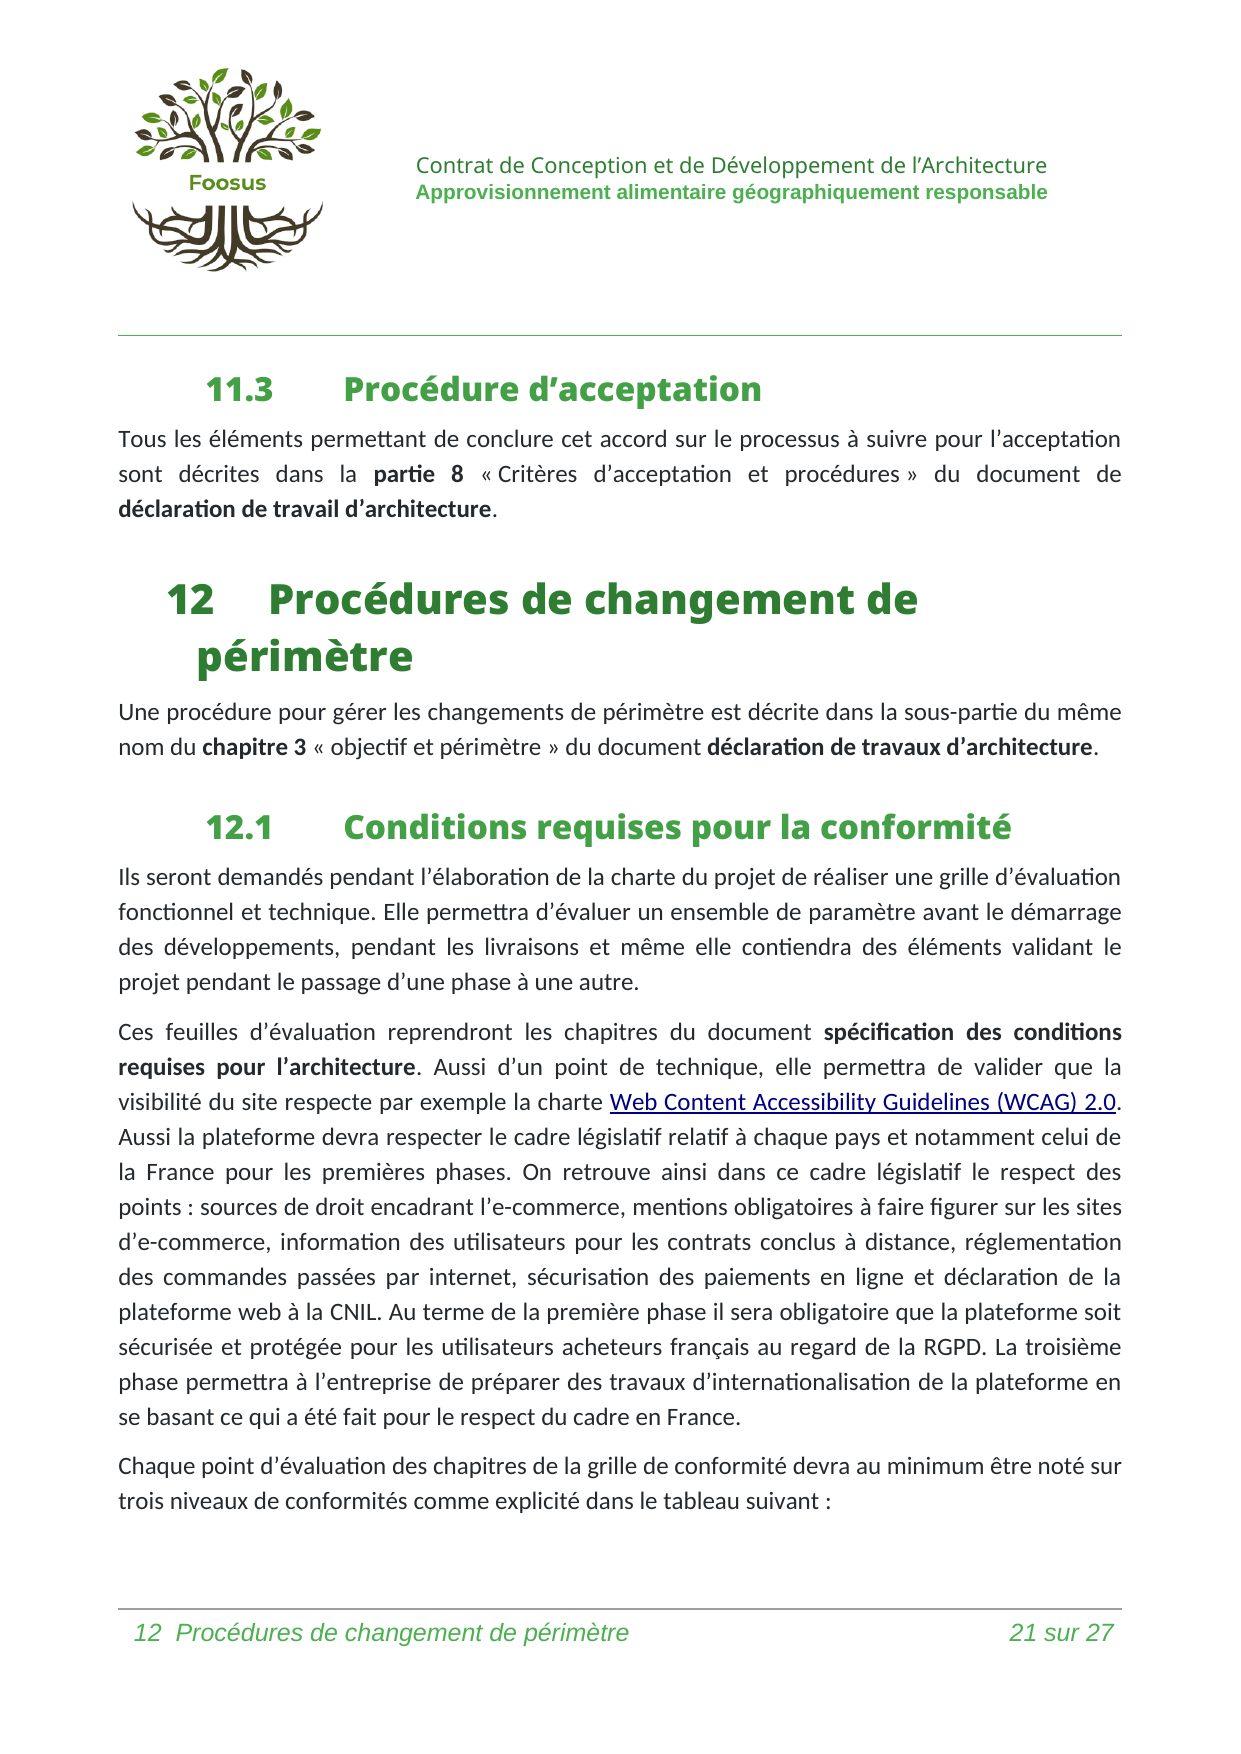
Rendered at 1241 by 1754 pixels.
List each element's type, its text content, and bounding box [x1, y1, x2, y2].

subtitle Procédure d’acceptation [197, 365, 1122, 411]
text Tous les éléments permettant de conclure cet accord sur le processus à suivre pour l’acceptation sont décrites dans la partie 8 « Critères d’acceptation et procédures » du document de déclaration de travail d’architecture. [118, 423, 1122, 524]
text Ces feuilles d’évaluation reprendront les chapitres du document spécification des conditions requises pour l’architecture. Aussi d’un point de technique, elle permettra de valider que la visibilité du site respecte par exemple la charte Web Content Accessibility Guidelines (WCAG) 2.0. Aussi la plateforme devra respecter le cadre législatif relatif à chaque pays et notamment celui de la France pour les premières phases. On retrouve ainsi dans ce cadre législatif le respect des points : sources de droit encadrant l’e-commerce, mentions obligatoires à faire figurer sur les sites d’e-commerce, information des utilisateurs pour les contrats conclus à distance, réglementation des commandes passées par internet, sécurisation des paiements en ligne et déclaration de la plateforme web à la CNIL. Au terme de la première phase il sera obligatoire que la plateforme soit sécurisée et protégée pour les utilisateurs acheteurs français au regard de la RGPD. La troisième phase permettra à l’entreprise de préparer des travaux d’internationalisation de la plateforme en se basant ce qui a été fait pour le respect du cadre en France. [118, 1016, 1122, 1431]
text Une procédure pour gérer les changements de périmètre est décrite dans la sous-partie du même nom du chapitre 3 « objectif et périmètre » du document déclaration de travaux d’architecture. [118, 696, 1122, 761]
subtitle Procédures de changement de périmètre [155, 570, 1122, 683]
text Chaque point d’évaluation des chapitres de la grille de conformité devra au minimum être noté sur trois niveaux de conformités comme explicité dans le tableau suivant : [118, 1451, 1122, 1516]
picture [121, 62, 334, 278]
text Ils seront demandés pendant l’élaboration de la charte du projet de réaliser une grille d’évaluation fonctionnel et technique. Elle permettra d’évaluer un ensemble de paramètre avant le démarrage des développements, pendant les livraisons et même elle contiendra des éléments validant le projet pendant le passage d’une phase à une autre. [118, 861, 1122, 997]
subtitle Conditions requises pour la conformité [197, 803, 1122, 849]
